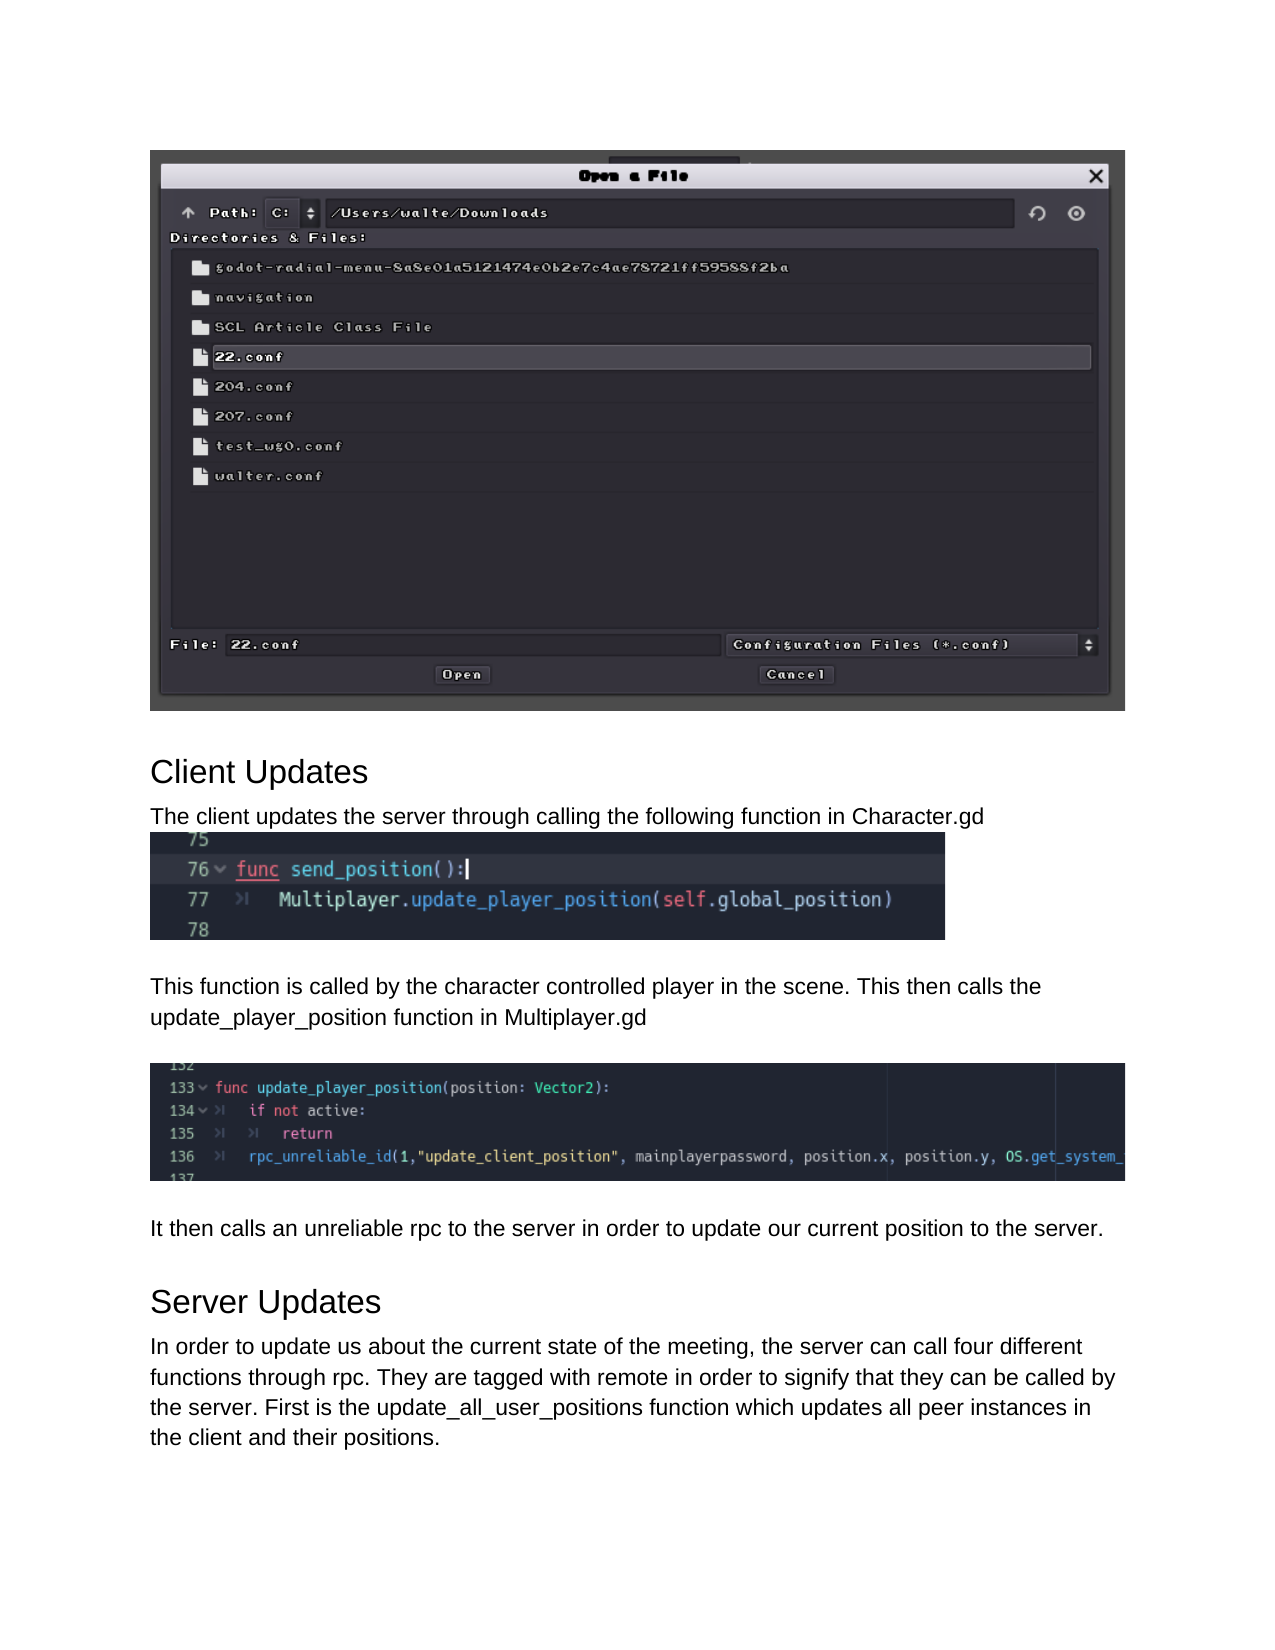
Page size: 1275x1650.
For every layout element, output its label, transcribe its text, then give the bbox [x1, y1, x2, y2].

subtitle Server Updates [150, 1282, 1125, 1321]
subtitle Client Updates [150, 752, 1125, 790]
picture [150, 832, 946, 940]
picture [150, 1063, 1125, 1181]
text In order to update us about the current state of the meeting, the server can call four different functions through rpc. They are tagged with remote in order to signify that they can be called by the server. First is the update_all_user_positions function which updates all peer instances in the client and their positions. [150, 1333, 1125, 1450]
text It then calls an unreliable rpc to the server in order to update our current position to the server. [150, 1214, 1125, 1241]
picture [150, 150, 1125, 711]
text The client updates the server through calling the following function in Character.gd This function is called by the character controlled player in the scene. This then calls the update_player_position function in Multiplayer.gd [150, 803, 1125, 1030]
